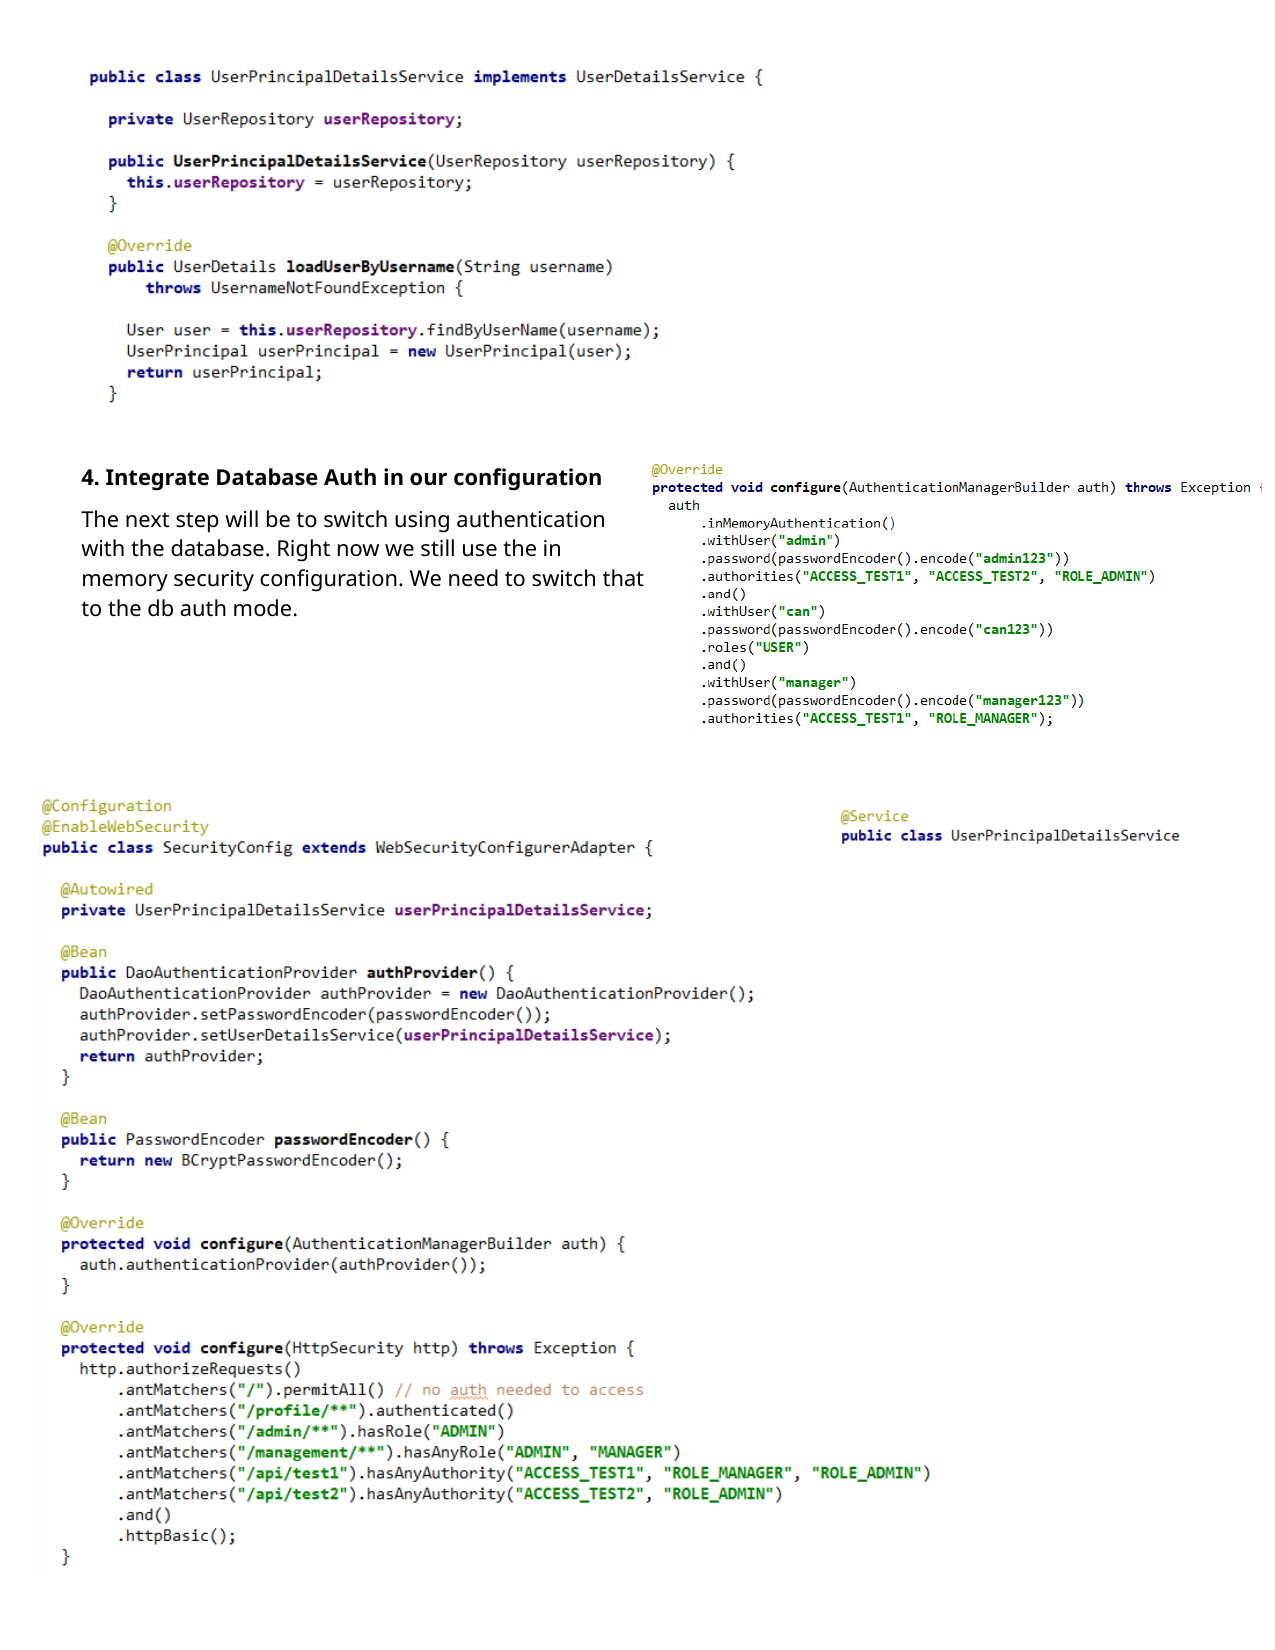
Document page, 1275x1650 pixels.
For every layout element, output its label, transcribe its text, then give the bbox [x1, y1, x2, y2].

text The next step will be to switch using authentication with the database. Right now we still use the in memory security configuration. We need to switch that to the db auth mode. [81, 504, 647, 623]
text 4. Integrate Database Auth in our configuration [81, 462, 647, 492]
picture [87, 67, 772, 407]
picture [39, 795, 1183, 1570]
picture [647, 461, 1262, 728]
